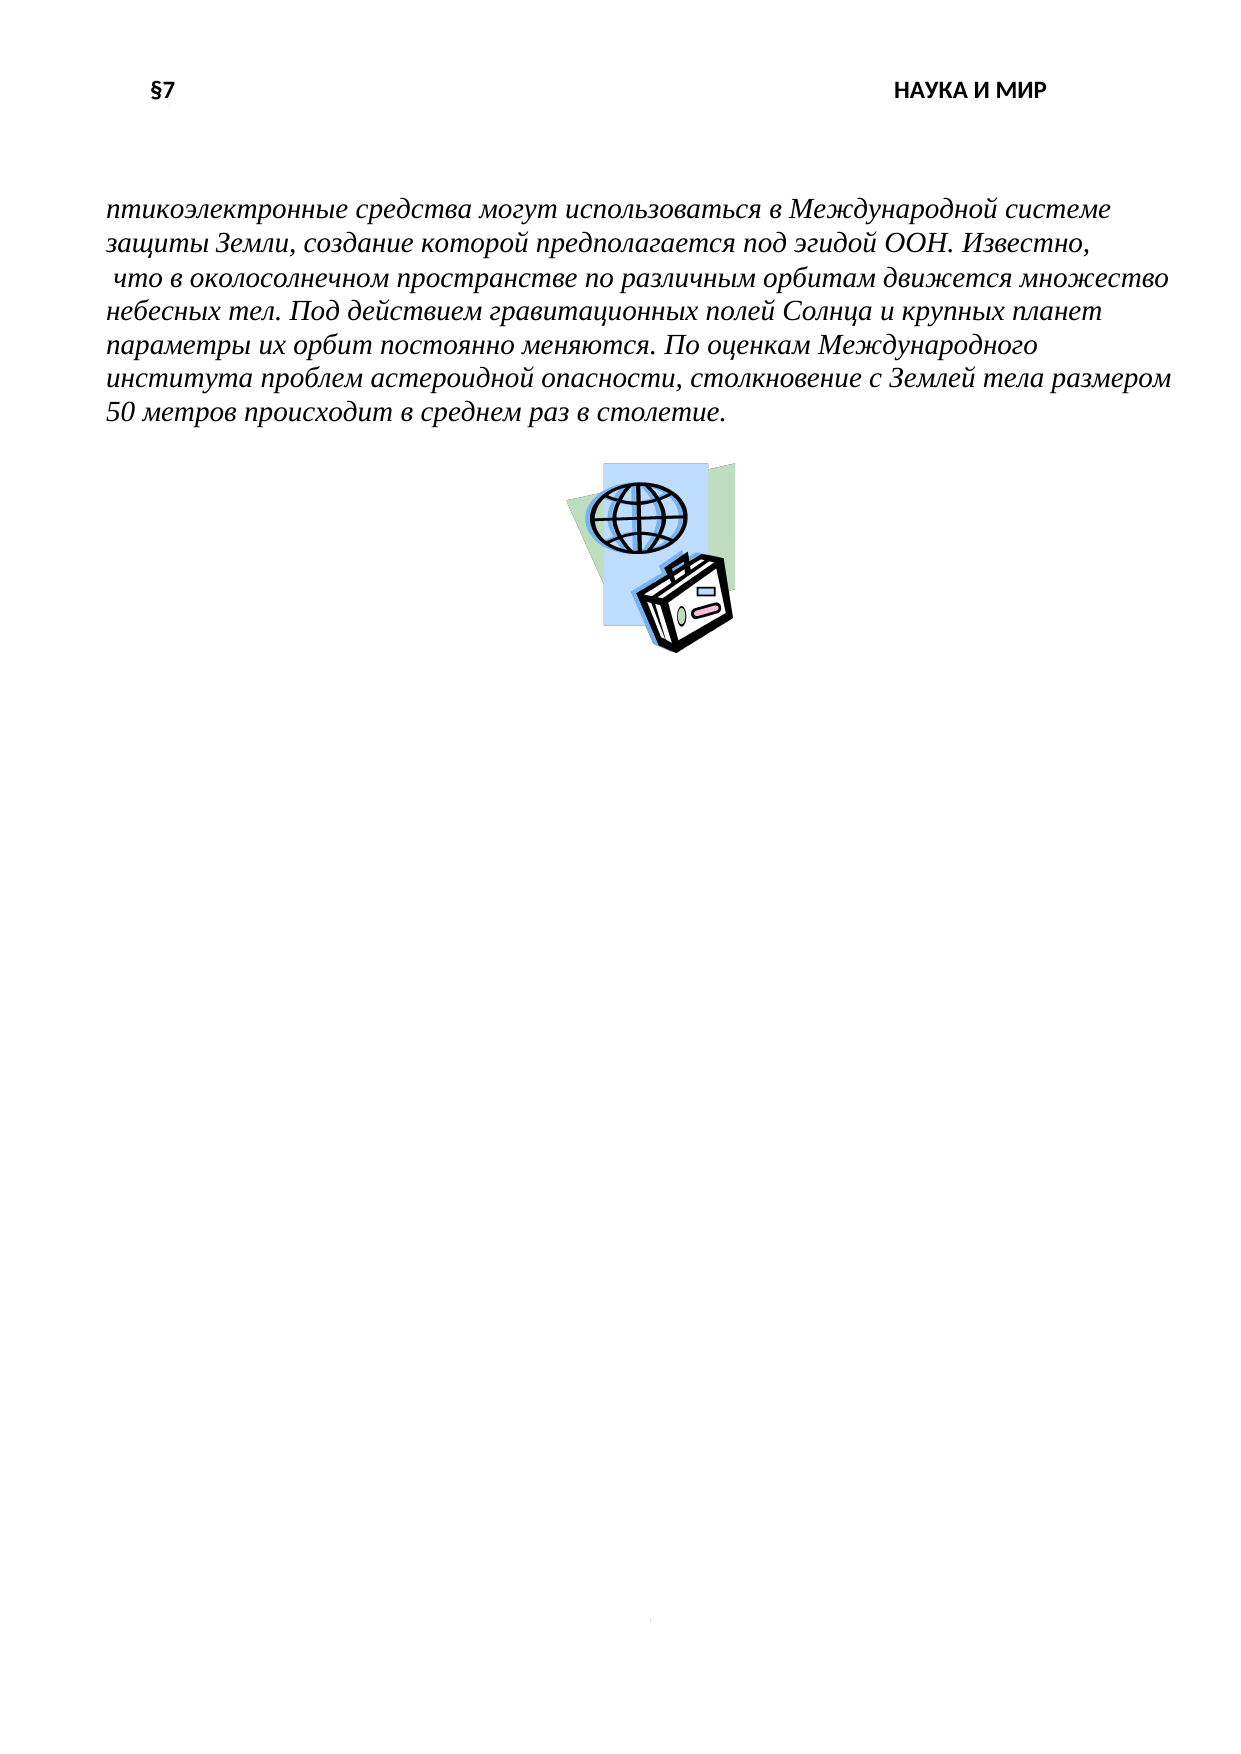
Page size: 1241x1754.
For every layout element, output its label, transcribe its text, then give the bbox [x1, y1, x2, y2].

picture [566, 463, 736, 653]
text что в околосолнечном пространстве по различным орбитам движется множество небесных тел. Под действием гравитационных полей Солнца и крупных планет параметры их орбит постоянно меняются. По оценкам Международного института проблем астероидной опасности, столкновение с Землей тела размером 50 метров происходит в среднем раз в столетие. [106, 260, 1183, 428]
text птикоэлектронные средства могут использоваться в Международной системе защиты Земли, создание которой предполагается под эгидой ООН. Известно, [106, 191, 1183, 260]
